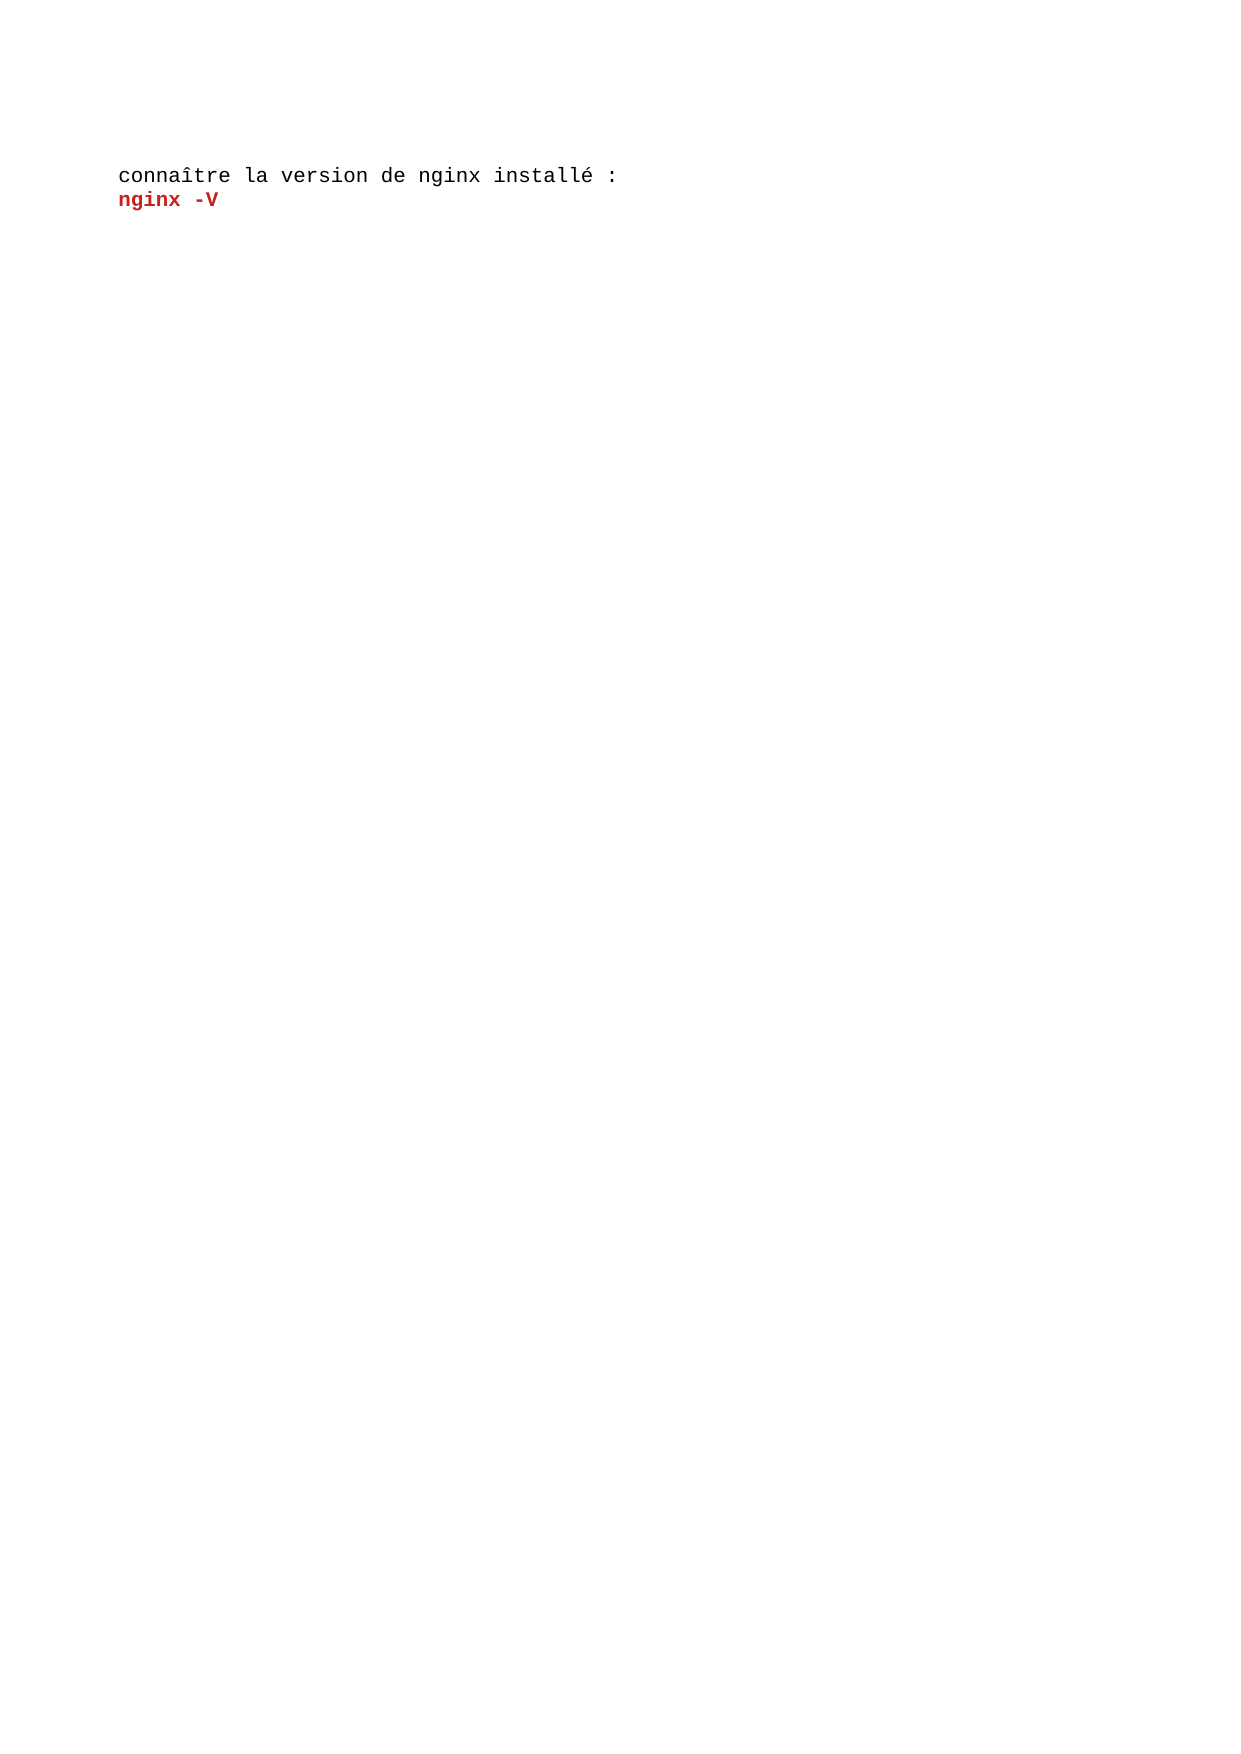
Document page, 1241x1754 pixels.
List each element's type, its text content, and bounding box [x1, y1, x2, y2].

text connaître la version de nginx installé : [118, 165, 1122, 189]
text nginx -V [118, 189, 1122, 213]
